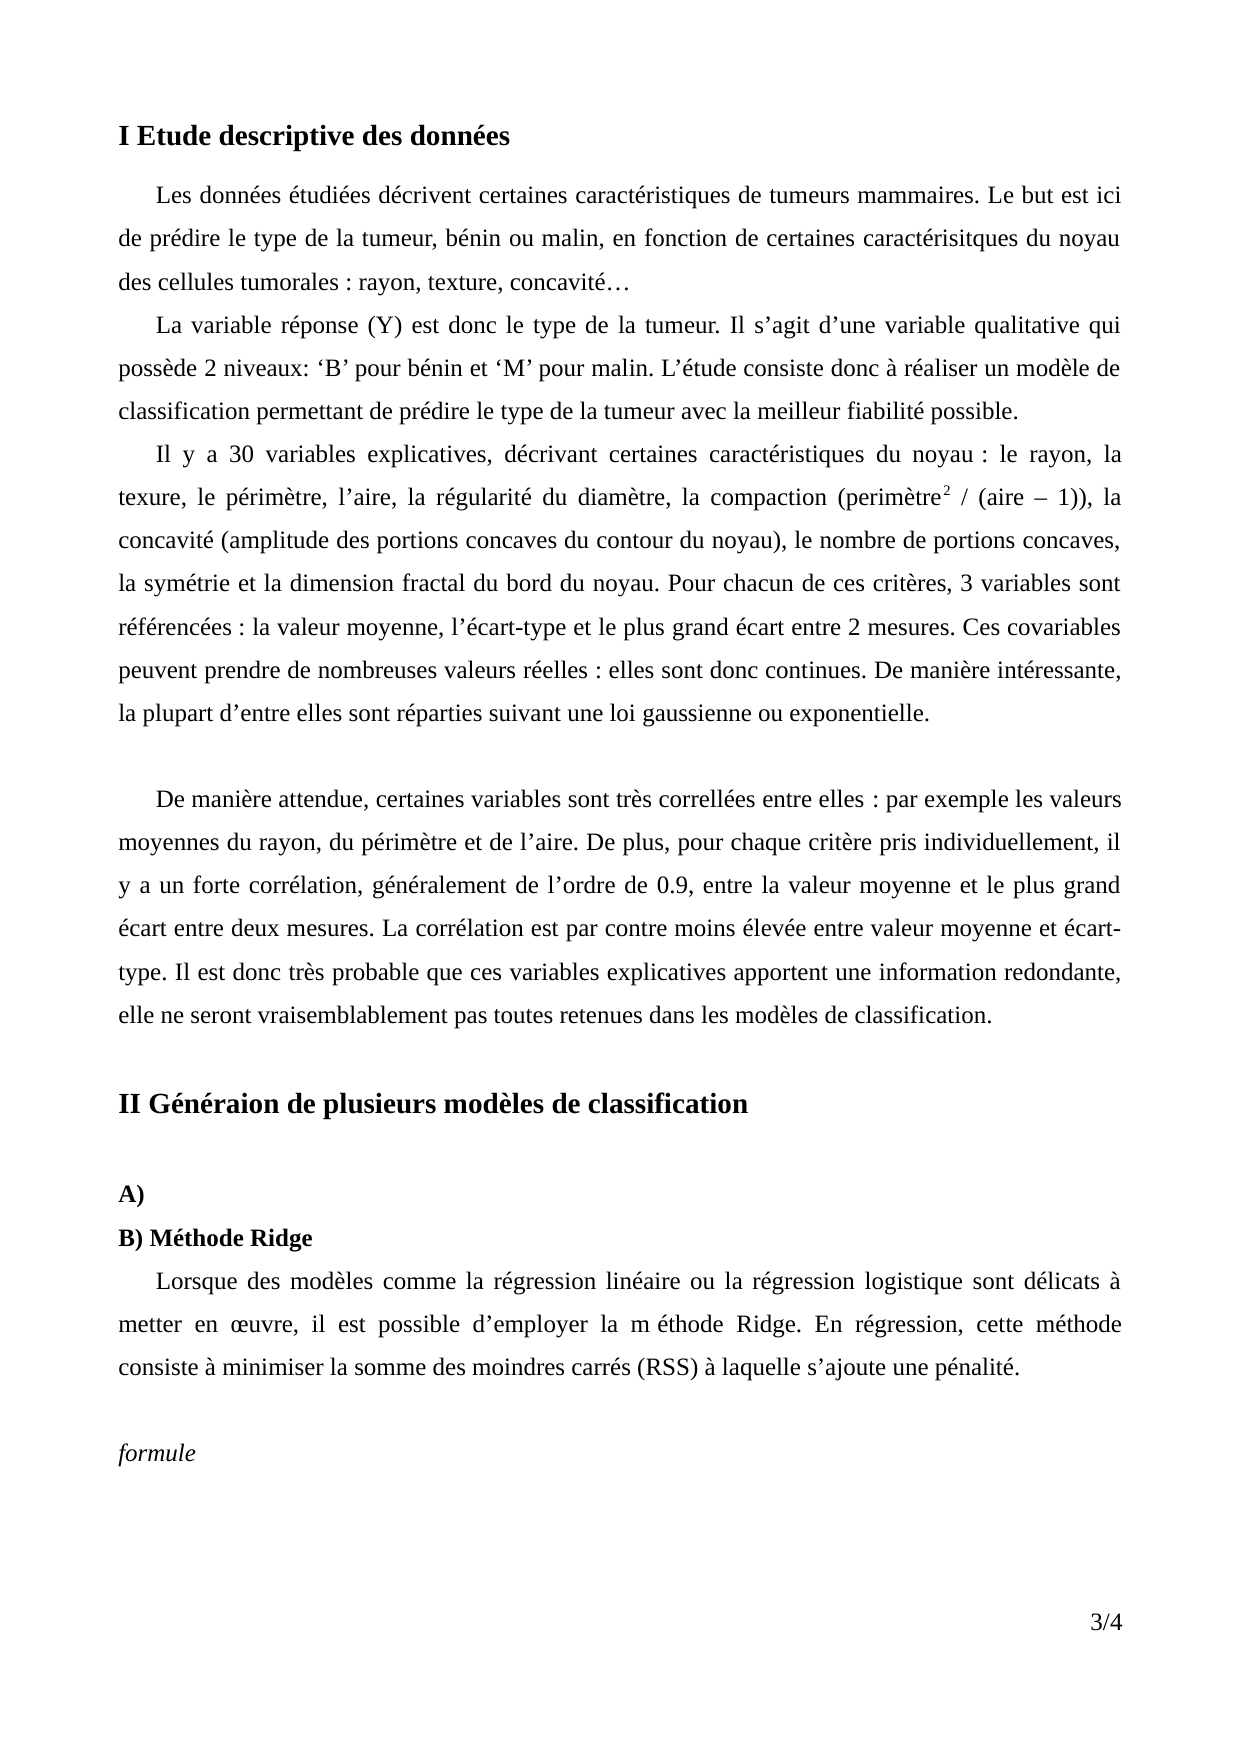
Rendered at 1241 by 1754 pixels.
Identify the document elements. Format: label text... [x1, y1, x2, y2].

text Les données étudiées décrivent certaines caractéristiques de tumeurs mammaires. Le but est ici de prédire le type de la tumeur, bénin ou malin, en fonction de certaines caractérisitques du noyau des cellules tumorales : rayon, texture, concavité… [118, 180, 1122, 295]
text De manière attendue, certaines variables sont très correllées entre elles : par exemple les valeurs moyennes du rayon, du périmètre et de l’aire. De plus, pour chaque critère pris individuellement, il y a un forte corrélation, généralement de l’ordre de 0.9, entre la valeur moyenne et le plus grand écart entre deux mesures. La corrélation est par contre moins élevée entre valeur moyenne et écart-type. Il est donc très probable que ces variables explicatives apportent une information redondante, elle ne seront vraisemblablement pas toutes retenues dans les modèles de classification. [118, 784, 1122, 1028]
text La variable réponse (Y) est donc le type de la tumeur. Il s’agit d’une variable qualitative qui possède 2 niveaux: ‘B’ pour bénin et ‘M’ pour malin. L’étude consiste donc à réaliser un modèle de classification permettant de prédire le type de la tumeur avec la meilleur fiabilité possible. [118, 310, 1122, 425]
text Il y a 30 variables explicatives, décrivant certaines caractéristiques du noyau : le rayon, la texure, le périmètre, l’aire, la régularité du diamètre, la compaction (perimètre2 / (aire – 1)), la concavité (amplitude des portions concaves du contour du noyau), le nombre de portions concaves, la symétrie et la dimension fractal du bord du noyau. Pour chacun de ces critères, 3 variables sont référencées : la valeur moyenne, l’écart-type et le plus grand écart entre 2 mesures. Ces covariables peuvent prendre de nombreuses valeurs réelles : elles sont donc continues. De manière intéressante, la plupart d’entre elles sont réparties suivant une loi gaussienne ou exponentielle. [118, 439, 1122, 727]
text formule [118, 1438, 1122, 1467]
text A) [118, 1179, 1122, 1208]
text Lorsque des modèles comme la régression linéaire ou la régression logistique sont délicats à metter en œuvre, il est possible d’employer la m éthode Ridge. En régression, cette méthode consiste à minimiser la somme des moindres carrés (RSS) à laquelle s’ajoute une pénalité. [118, 1266, 1122, 1381]
text I Etude descriptive des données [118, 118, 1122, 152]
text II Généraion de plusieurs modèles de classification [118, 1086, 1122, 1119]
text B) Méthode Ridge [118, 1223, 1122, 1251]
